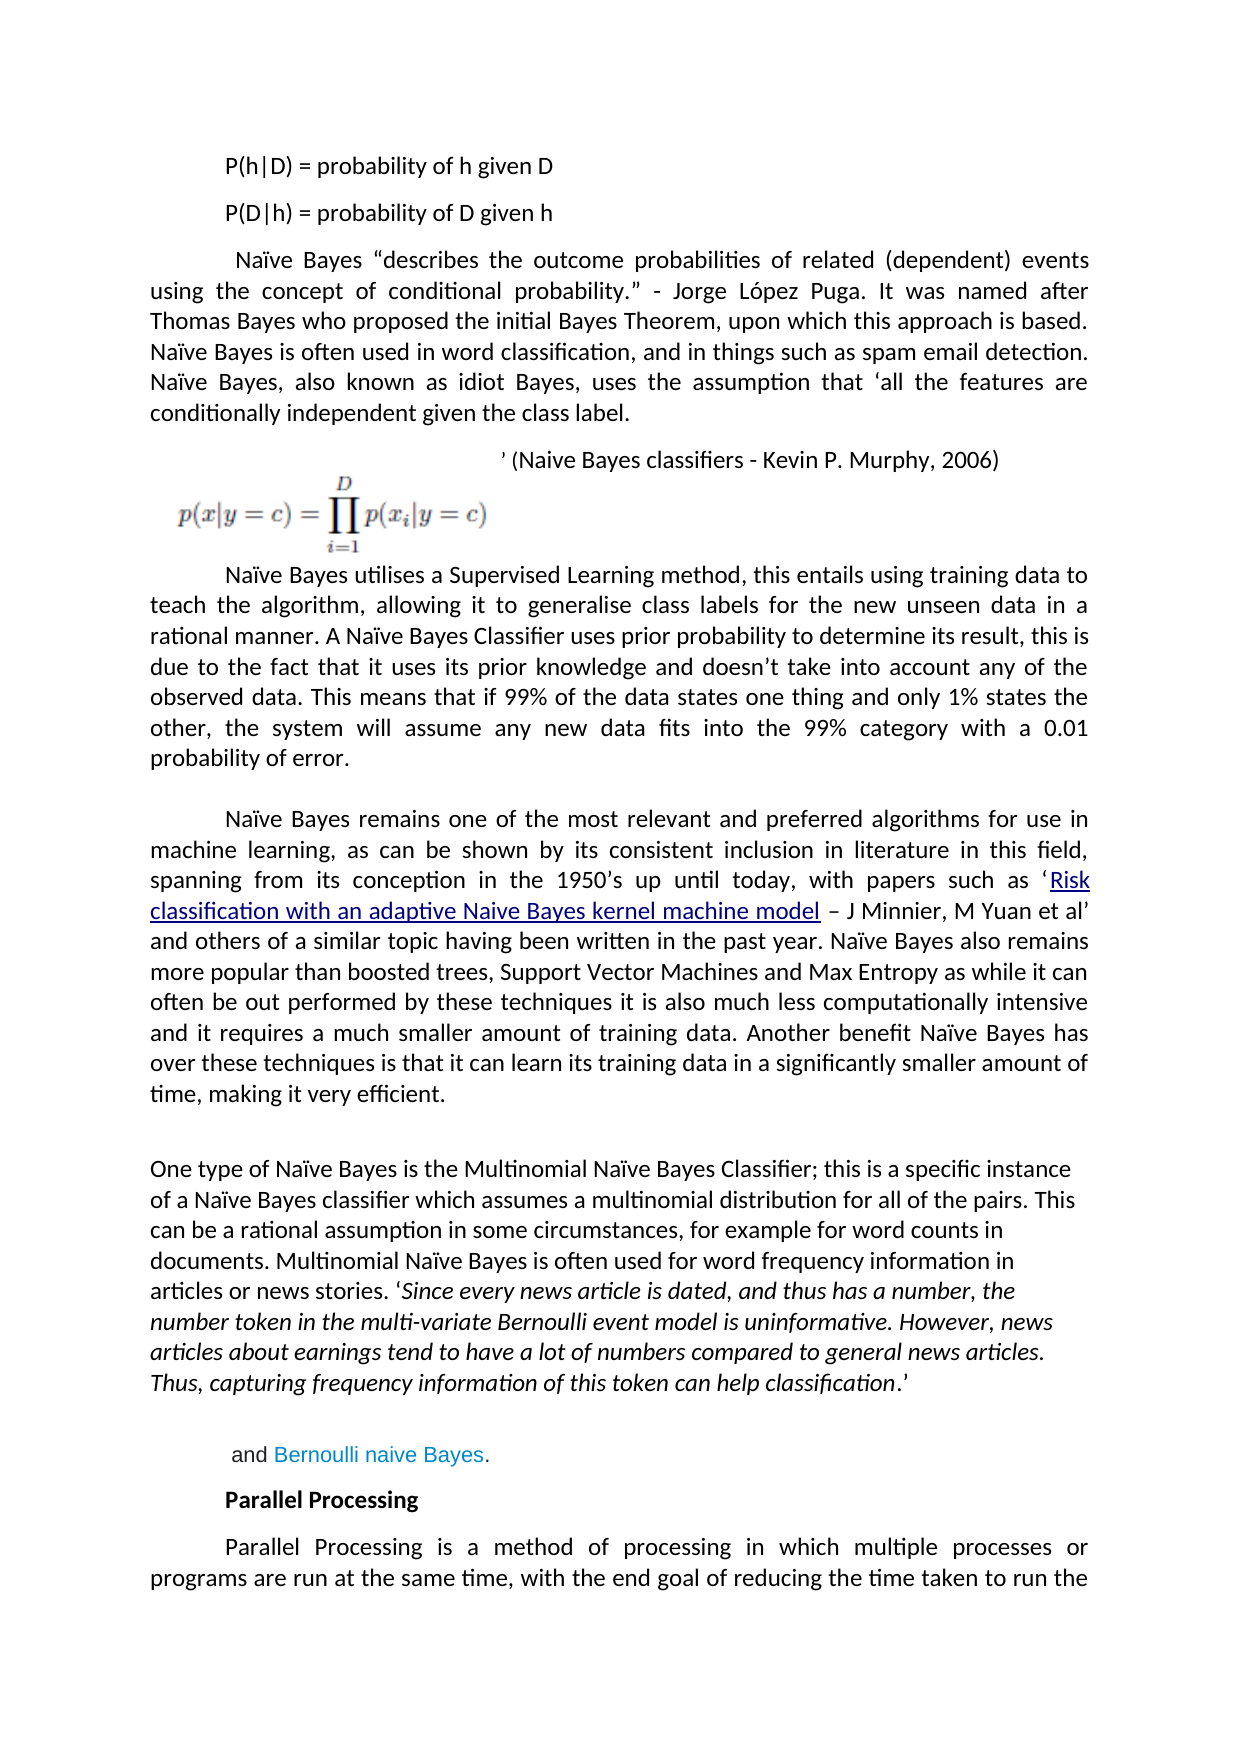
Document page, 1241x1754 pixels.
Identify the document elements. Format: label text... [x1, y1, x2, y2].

text Naïve Bayes utilises a Supervised Learning method, this entails using training data to teach the algorithm, allowing it to generalise class labels for the new unseen data in a rational manner. A Naïve Bayes Classifier uses prior probability to determine its result, this is due to the fact that it uses its prior knowledge and doesn’t take into account any of the observed data. This means that if 99% of the data states one thing and only 1% states the other, the system will assume any new data fits into the 99% category with a 0.01 probability of error. [150, 559, 1090, 773]
text P(h|D) = probability of h given D [150, 150, 1090, 181]
text and Bernoulli naive Bayes. [150, 1442, 1090, 1467]
text One type of Naïve Bayes is the Multinomial Naïve Bayes Classifier; this is a specific instance of a Naïve Bayes classifier which assumes a multinomial distribution for all of the pairs. This can be a rational assumption in some circumstances, for example for word counts in documents. Multinomial Naïve Bayes is often used for word frequency information in articles or news stories. ‘Since every news article is dated, and thus has a number, the number token in the multi-variate Bernoulli event model is uninformative. However, news articles about earnings tend to have a lot of numbers compared to general news articles. Thus, capturing frequency information of this token can help classification.’ [150, 1153, 1090, 1397]
text Naïve Bayes remains one of the most relevant and preferred algorithms for use in machine learning, as can be shown by its consistent inclusion in literature in this field, spanning from its conception in the 1950’s up until today, with papers such as ‘Risk classification with an adaptive Naive Bayes kernel machine model – J Minnier, M Yuan et al’ and others of a similar topic having been written in the past year. Naïve Bayes also remains more popular than boosted trees, Support Vector Machines and Max Entropy as while it can often be out performed by these techniques it is also much less computationally intensive and it requires a much smaller amount of training data. Another benefit Naïve Bayes has over these techniques is that it can learn its training data in a significantly smaller amount of time, making it very efficient. [150, 803, 1090, 1108]
text Parallel Processing is a method of processing in which multiple processes or programs are run at the same time, with the end goal of reducing the time taken to run the [150, 1531, 1090, 1592]
text P(D|h) = probability of D given h [150, 197, 1090, 228]
text Naïve Bayes “describes the outcome probabilities of related (dependent) events using the concept of conditional probability.” - Jorge López Puga. It was named after Thomas Bayes who proposed the initial Bayes Theorem, upon which this approach is based. Naïve Bayes is often used in word classification, and in things such as spam email detection. Naïve Bayes, also known as idiot Bayes, uses the assumption that ‘all the features are conditionally independent given the class label. [150, 244, 1090, 427]
text Parallel Processing [150, 1484, 1090, 1514]
text ’ (Naive Bayes classifiers - Kevin P. Murphy, 2006) [150, 444, 1090, 559]
